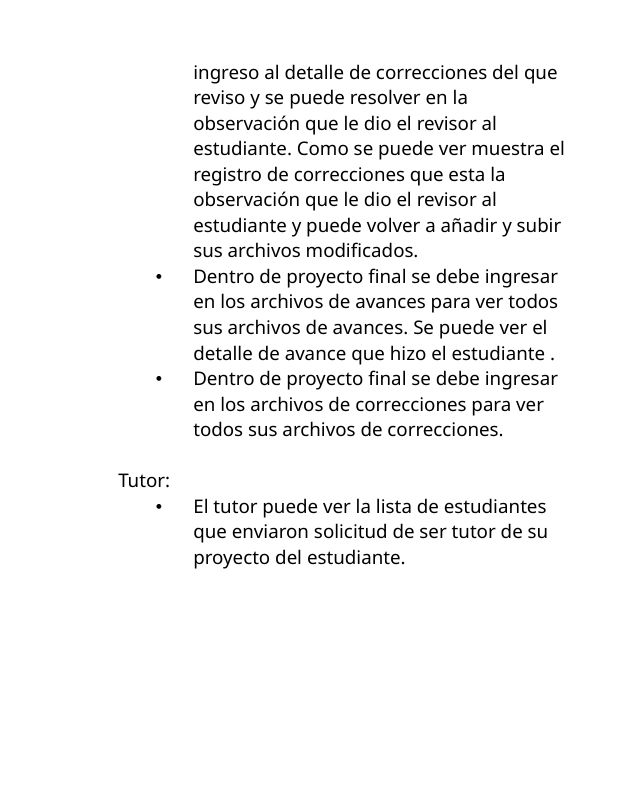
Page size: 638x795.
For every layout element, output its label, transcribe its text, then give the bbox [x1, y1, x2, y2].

list Dentro de proyecto final se debe ingresar en los archivos de correcciones para ver todos sus archivos de correcciones. [156, 365, 579, 442]
list El tutor puede ver la lista de estudiantes que enviaron solicitud de ser tutor de su proyecto del estudiante. [156, 493, 579, 569]
list ingreso al detalle de correcciones del que reviso y se puede resolver en la observación que le dio el revisor al estudiante. Como se puede ver muestra el registro de correcciones que esta la observación que le dio el revisor al estudiante y puede volver a añadir y subir sus archivos modificados. [156, 59, 579, 263]
list Dentro de proyecto final se debe ingresar en los archivos de avances para ver todos sus archivos de avances. Se puede ver el detalle de avance que hizo el estudiante . [156, 263, 579, 365]
text Tutor: [118, 467, 579, 493]
